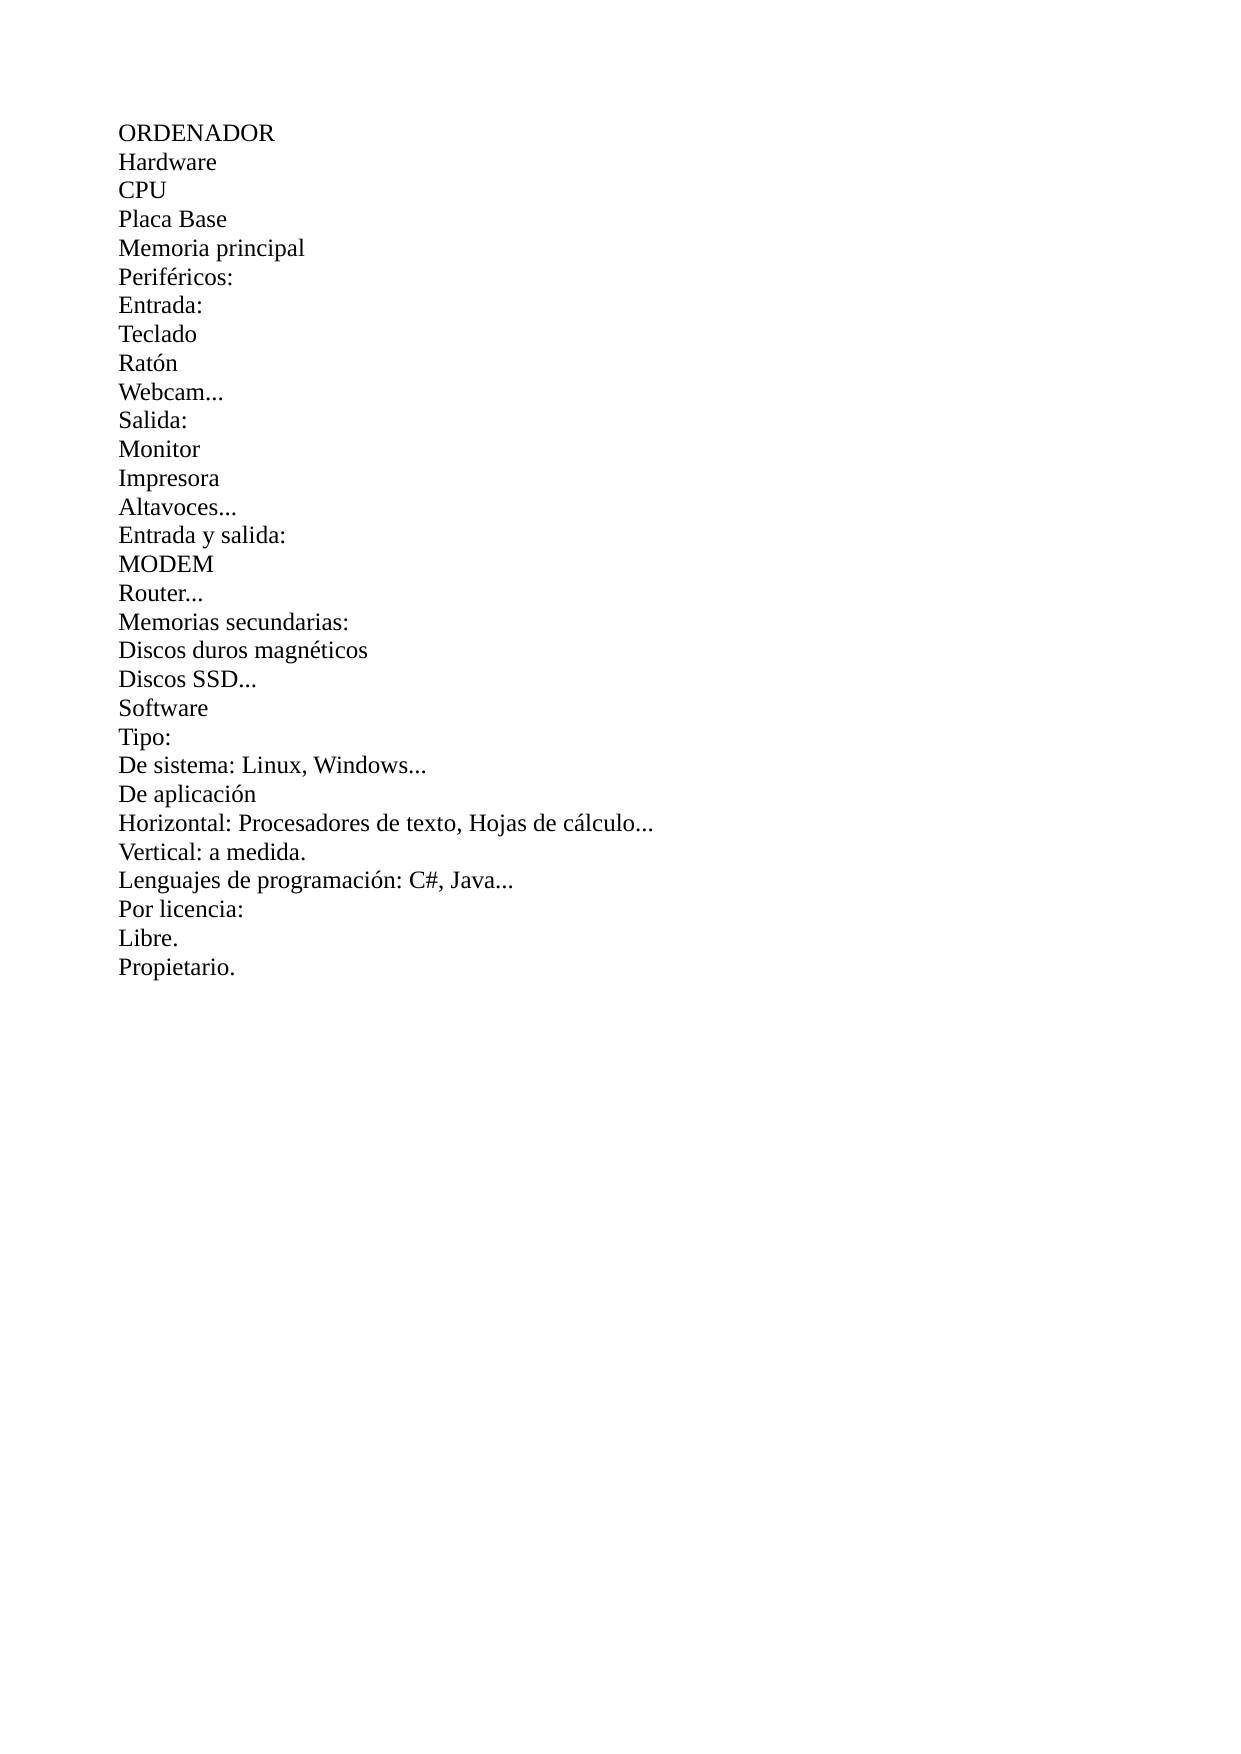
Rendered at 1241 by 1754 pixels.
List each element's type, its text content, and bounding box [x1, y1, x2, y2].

text Router... [118, 578, 1122, 607]
text Discos SSD... [118, 664, 1122, 693]
text ORDENADOR [118, 118, 1122, 147]
text Memoria principal [118, 233, 1122, 262]
text Entrada: [118, 291, 1122, 319]
text Discos duros magnéticos [118, 636, 1122, 664]
text Memorias secundarias: [118, 607, 1122, 636]
text Altavoces... [118, 492, 1122, 521]
text CPU [118, 176, 1122, 204]
text Libre. [118, 923, 1122, 952]
text Vertical: a medida. [118, 837, 1122, 866]
text Horizontal: Procesadores de texto, Hojas de cálculo... [118, 808, 1122, 837]
text Teclado [118, 319, 1122, 348]
text MODEM [118, 549, 1122, 578]
text Periféricos: [118, 262, 1122, 291]
text De sistema: Linux, Windows... [118, 751, 1122, 779]
text Placa Base [118, 204, 1122, 233]
text De aplicación [118, 779, 1122, 808]
text Webcam... [118, 377, 1122, 406]
text Entrada y salida: [118, 521, 1122, 549]
text Propietario. [118, 952, 1122, 981]
text Por licencia: [118, 894, 1122, 923]
text Impresora [118, 463, 1122, 492]
text Salida: [118, 406, 1122, 434]
text Ratón [118, 348, 1122, 377]
text Lenguajes de programación: C#, Java... [118, 866, 1122, 894]
text Software [118, 693, 1122, 722]
text Monitor [118, 434, 1122, 463]
text Tipo: [118, 722, 1122, 751]
text Hardware [118, 147, 1122, 176]
